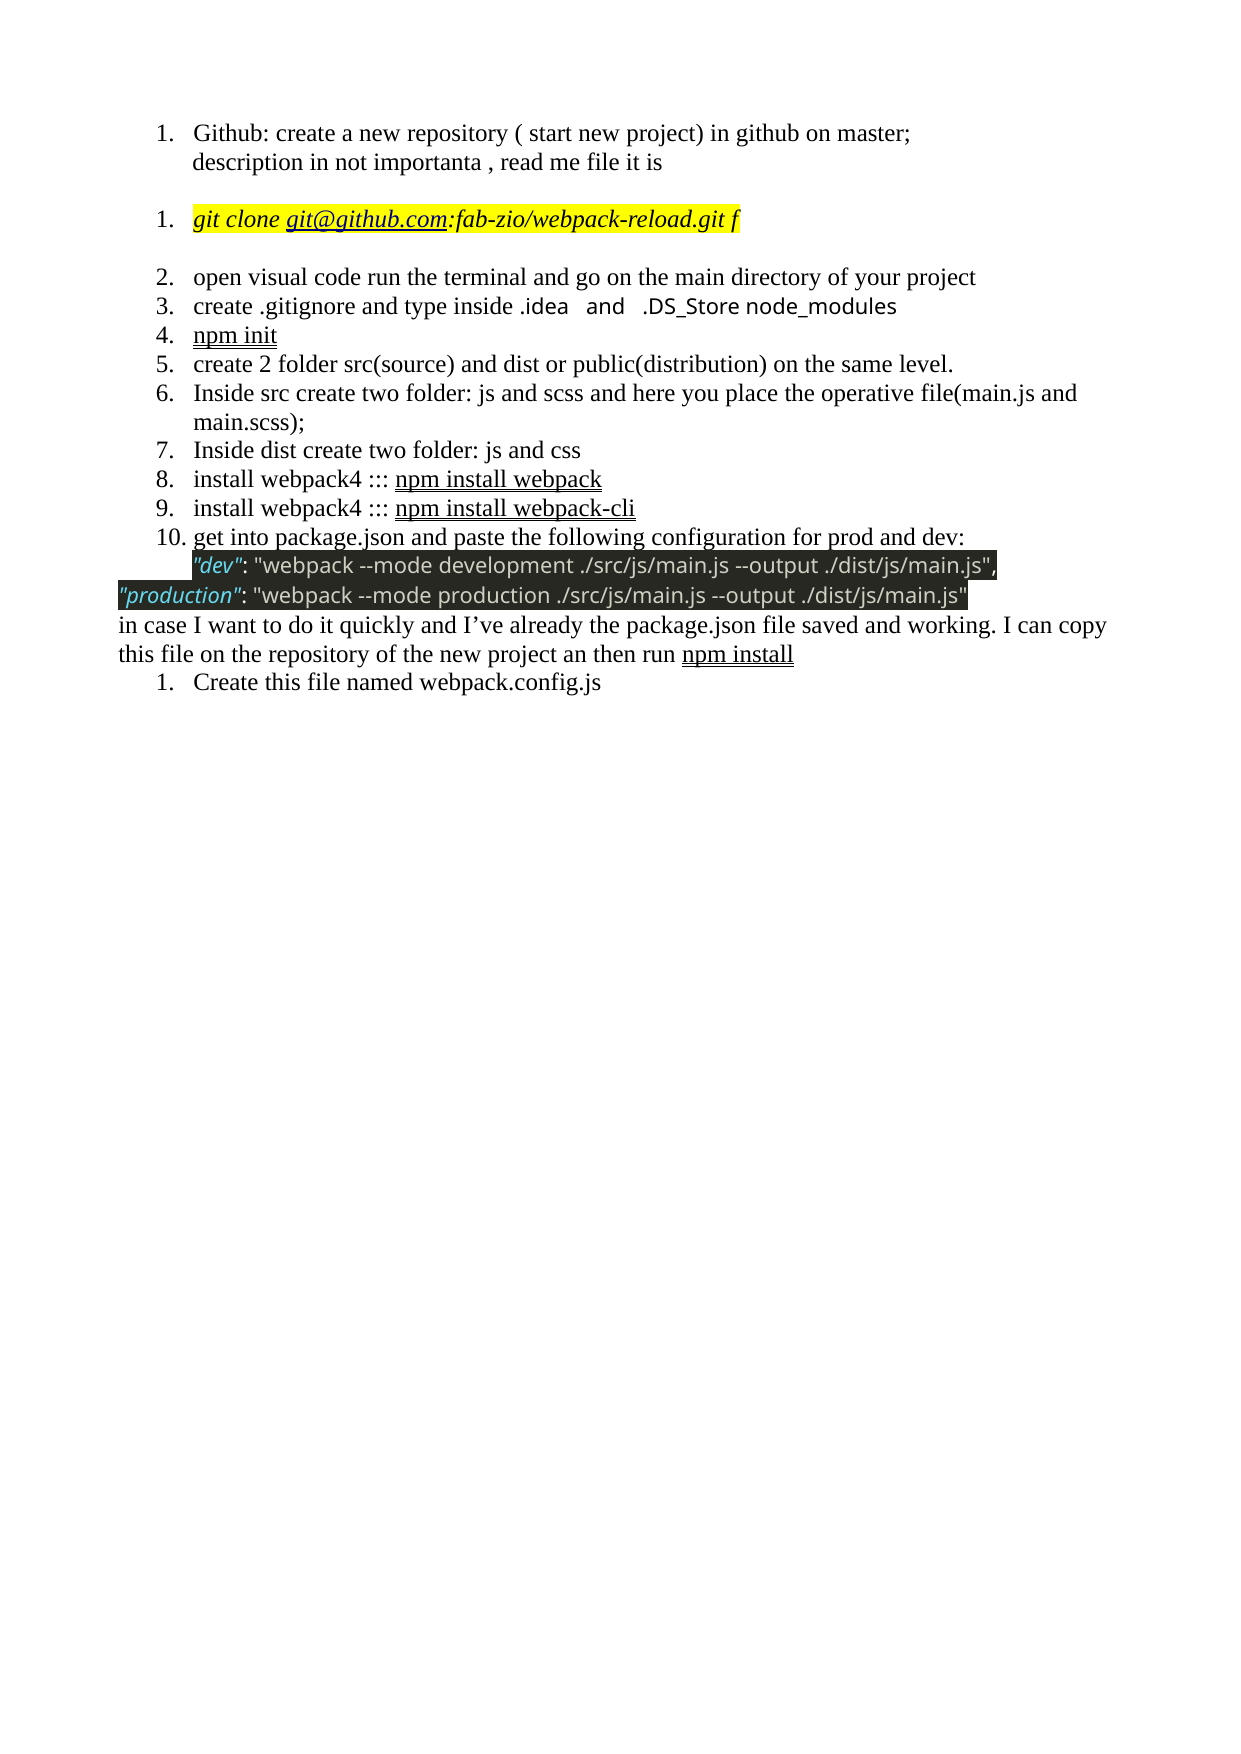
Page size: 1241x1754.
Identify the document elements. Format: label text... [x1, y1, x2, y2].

list Github: create a new repository ( start new project) in github on master; [156, 118, 1122, 147]
list install webpack4 ::: npm install webpack-cli [156, 493, 1122, 522]
list open visual code run the terminal and go on the main directory of your project [156, 262, 1122, 291]
list npm init [156, 320, 1122, 349]
text "production": "webpack --mode production ./src/js/main.js --output ./dist/js/main.js" [118, 580, 1122, 610]
list Inside dist create two folder: js and css [156, 435, 1122, 464]
text "dev": "webpack --mode development ./src/js/main.js --output ./dist/js/main.js", [192, 550, 1122, 580]
list Inside src create two folder: js and scss and here you place the operative file(main.js and main.scss); [156, 378, 1122, 435]
text description in not importanta , read me file it is [192, 147, 1122, 176]
text in case I want to do it quickly and I’ve already the package.json file saved and working. I can copy this file on the repository of the new project an then run npm install [118, 610, 1122, 667]
list Create this file named webpack.config.js [156, 667, 1122, 696]
list create .gitignore and type inside .idea and .DS_Store node_modules [156, 291, 1122, 320]
list git clone git@github.com:fab-zio/webpack-reload.git f [156, 204, 1122, 233]
list get into package.json and paste the following configuration for prod and dev: [156, 522, 1122, 550]
list install webpack4 ::: npm install webpack [156, 464, 1122, 493]
list create 2 folder src(source) and dist or public(distribution) on the same level. [156, 349, 1122, 378]
